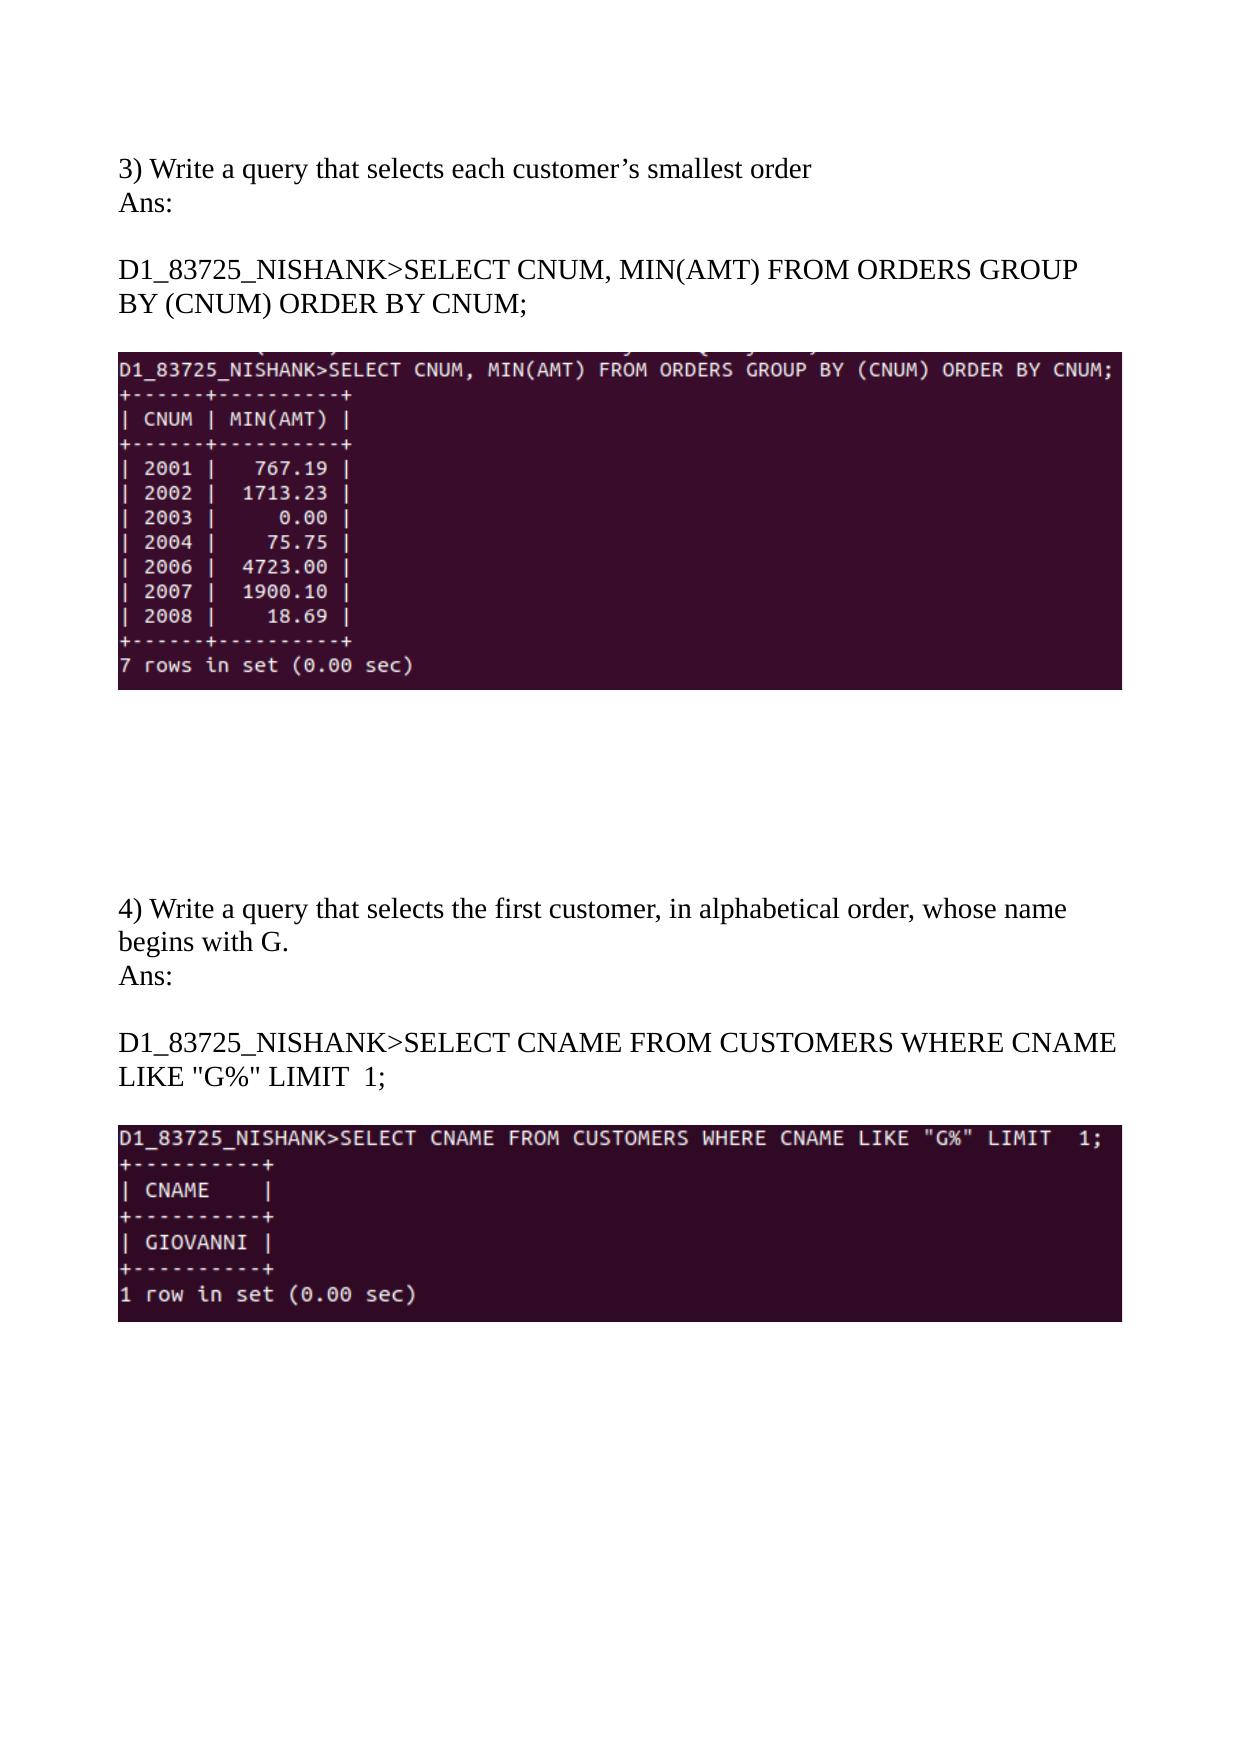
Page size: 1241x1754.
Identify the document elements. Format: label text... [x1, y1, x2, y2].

text Ans: [118, 958, 1122, 992]
text 4) Write a query that selects the first customer, in alphabetical order, whose name begins with G. [118, 891, 1122, 958]
text D1_83725_NISHANK>SELECT CNAME FROM CUSTOMERS WHERE CNAME LIKE "G%" LIMIT 1; [118, 1025, 1122, 1092]
text Ans: [118, 185, 1122, 219]
picture [118, 1125, 1123, 1322]
text D1_83725_NISHANK>SELECT CNUM, MIN(AMT) FROM ORDERS GROUP BY (CNUM) ORDER BY CNUM; [118, 252, 1122, 319]
text 3) Write a query that selects each customer’s smallest order [118, 152, 1122, 185]
picture [118, 352, 1123, 690]
